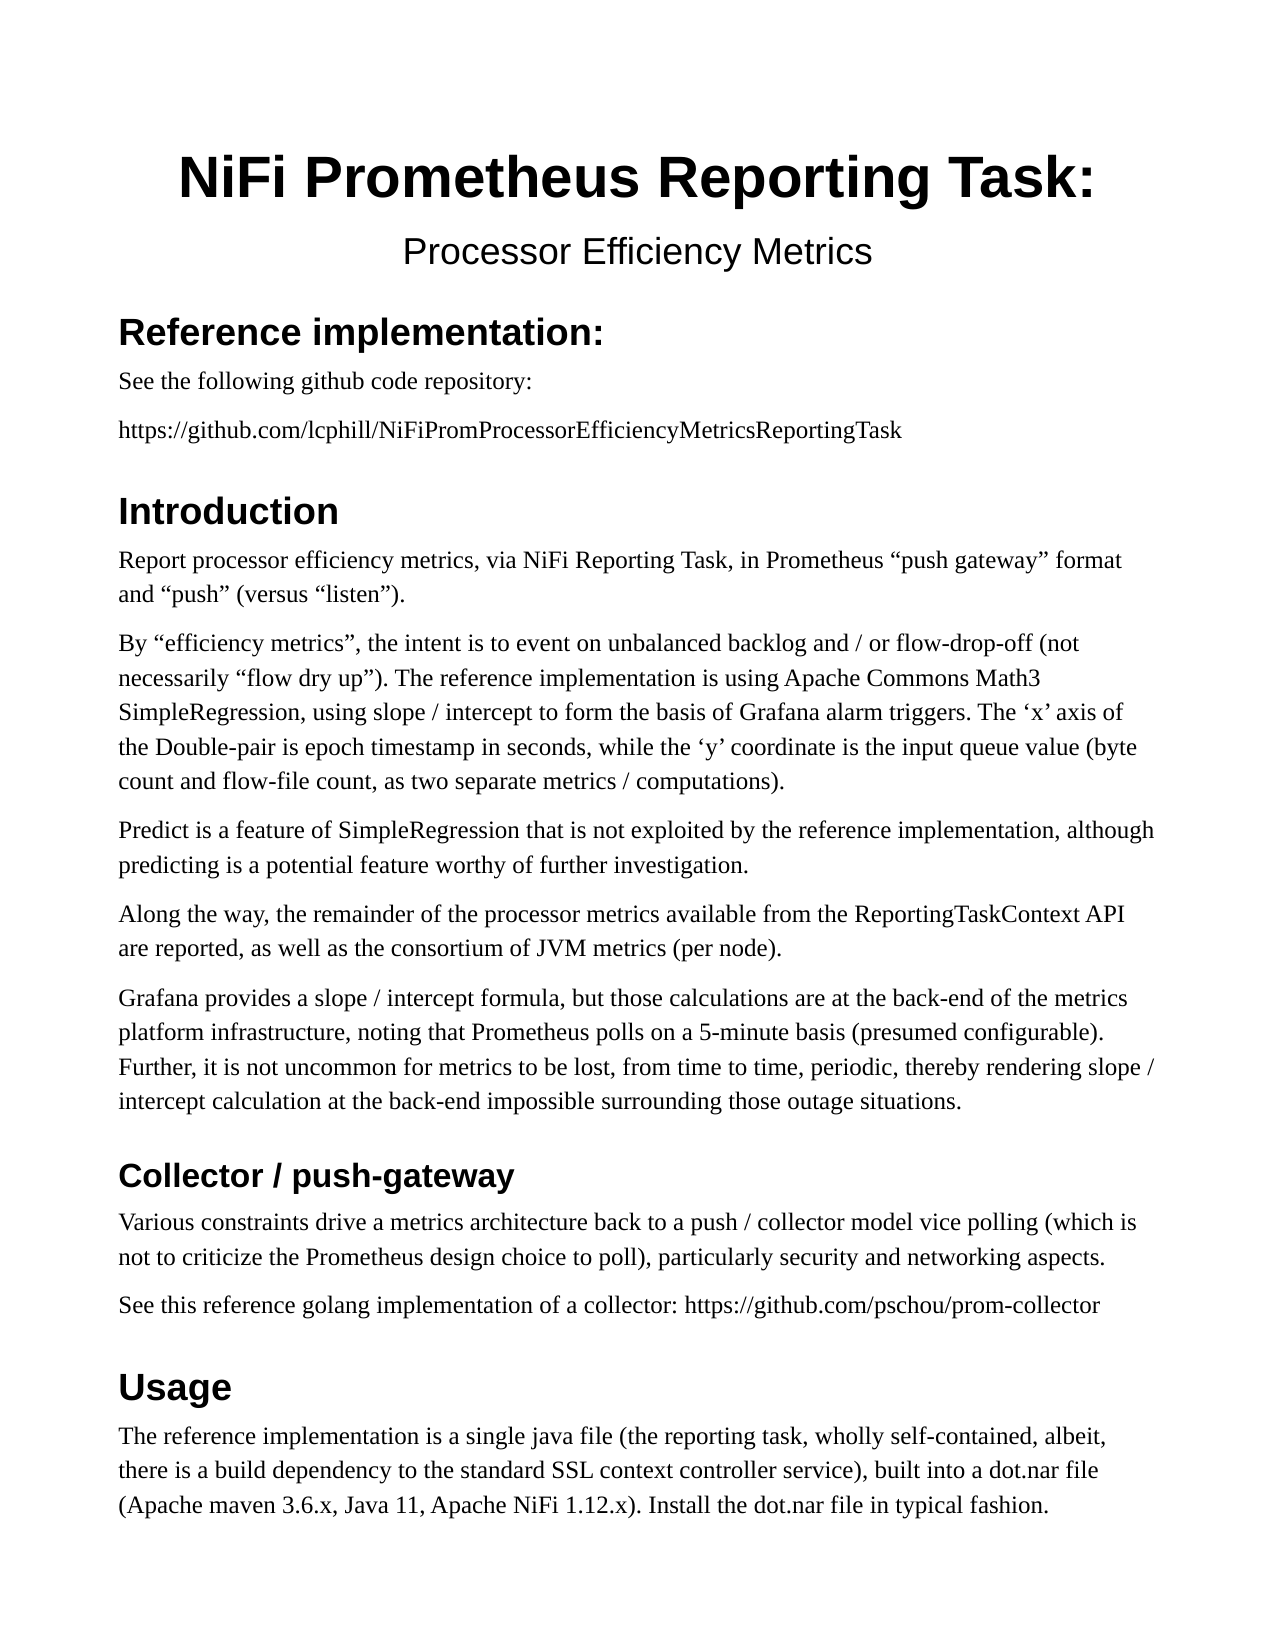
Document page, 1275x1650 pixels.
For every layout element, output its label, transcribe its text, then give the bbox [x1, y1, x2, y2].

text Grafana provides a slope / intercept formula, but those calculations are at the back-end of the metrics platform infrastructure, noting that Prometheus polls on a 5-minute basis (presumed configurable). Further, it is not uncommon for metrics to be lost, from time to time, periodic, thereby rendering slope / intercept calculation at the back-end impossible surrounding those outage situations. [118, 983, 1157, 1115]
text The reference implementation is a single java file (the reporting task, wholly self-contained, albeit, there is a build dependency to the standard SSL context controller service), built into a dot.nar file (Apache maven 3.6.x, Java 11, Apache NiFi 1.12.x). Install the dot.nar file in typical fashion. [118, 1421, 1157, 1518]
text Various constraints drive a metrics architecture back to a push / collector model vice polling (which is not to criticize the Prometheus design choice to poll), particularly security and networking aspects. [118, 1207, 1157, 1270]
text By “efficiency metrics”, the intent is to event on unbalanced backlog and / or flow-drop-off (not necessarily “flow dry up”). The reference implementation is using Apache Commons Math3 SimpleRegression, using slope / intercept to form the basis of Grafana alarm triggers. The ‘x’ axis of the Double-pair is epoch timestamp in seconds, while the ‘y’ coordinate is the input queue value (byte count and flow-file count, as two separate metrics / computations). [118, 628, 1157, 795]
text See the following github code repository: [118, 366, 1157, 394]
subtitle Introduction [118, 489, 1157, 532]
subtitle Reference implementation: [118, 309, 1157, 353]
title NiFi Prometheus Reporting Task: [118, 143, 1157, 210]
text See this reference golang implementation of a collector: https://github.com/pschou/prom-collector [118, 1291, 1157, 1319]
text Predict is a feature of SimpleRegression that is not exploited by the reference implementation, although predicting is a potential feature worthy of further investigation. [118, 816, 1157, 879]
subtitle Usage [118, 1365, 1157, 1408]
subtitle Collector / push-gateway [118, 1156, 1157, 1194]
text https://github.com/lcphill/NiFiPromProcessorEfficiencyMetricsReportingTask [118, 415, 1157, 443]
subtitle Processor Efficiency Metrics [118, 229, 1157, 272]
text Report processor efficiency metrics, via NiFi Reporting Task, in Prometheus “push gateway” format and “push” (versus “listen”). [118, 545, 1157, 608]
text Along the way, the remainder of the processor metrics available from the ReportingTaskContext API are reported, as well as the consortium of JVM metrics (per node). [118, 899, 1157, 962]
